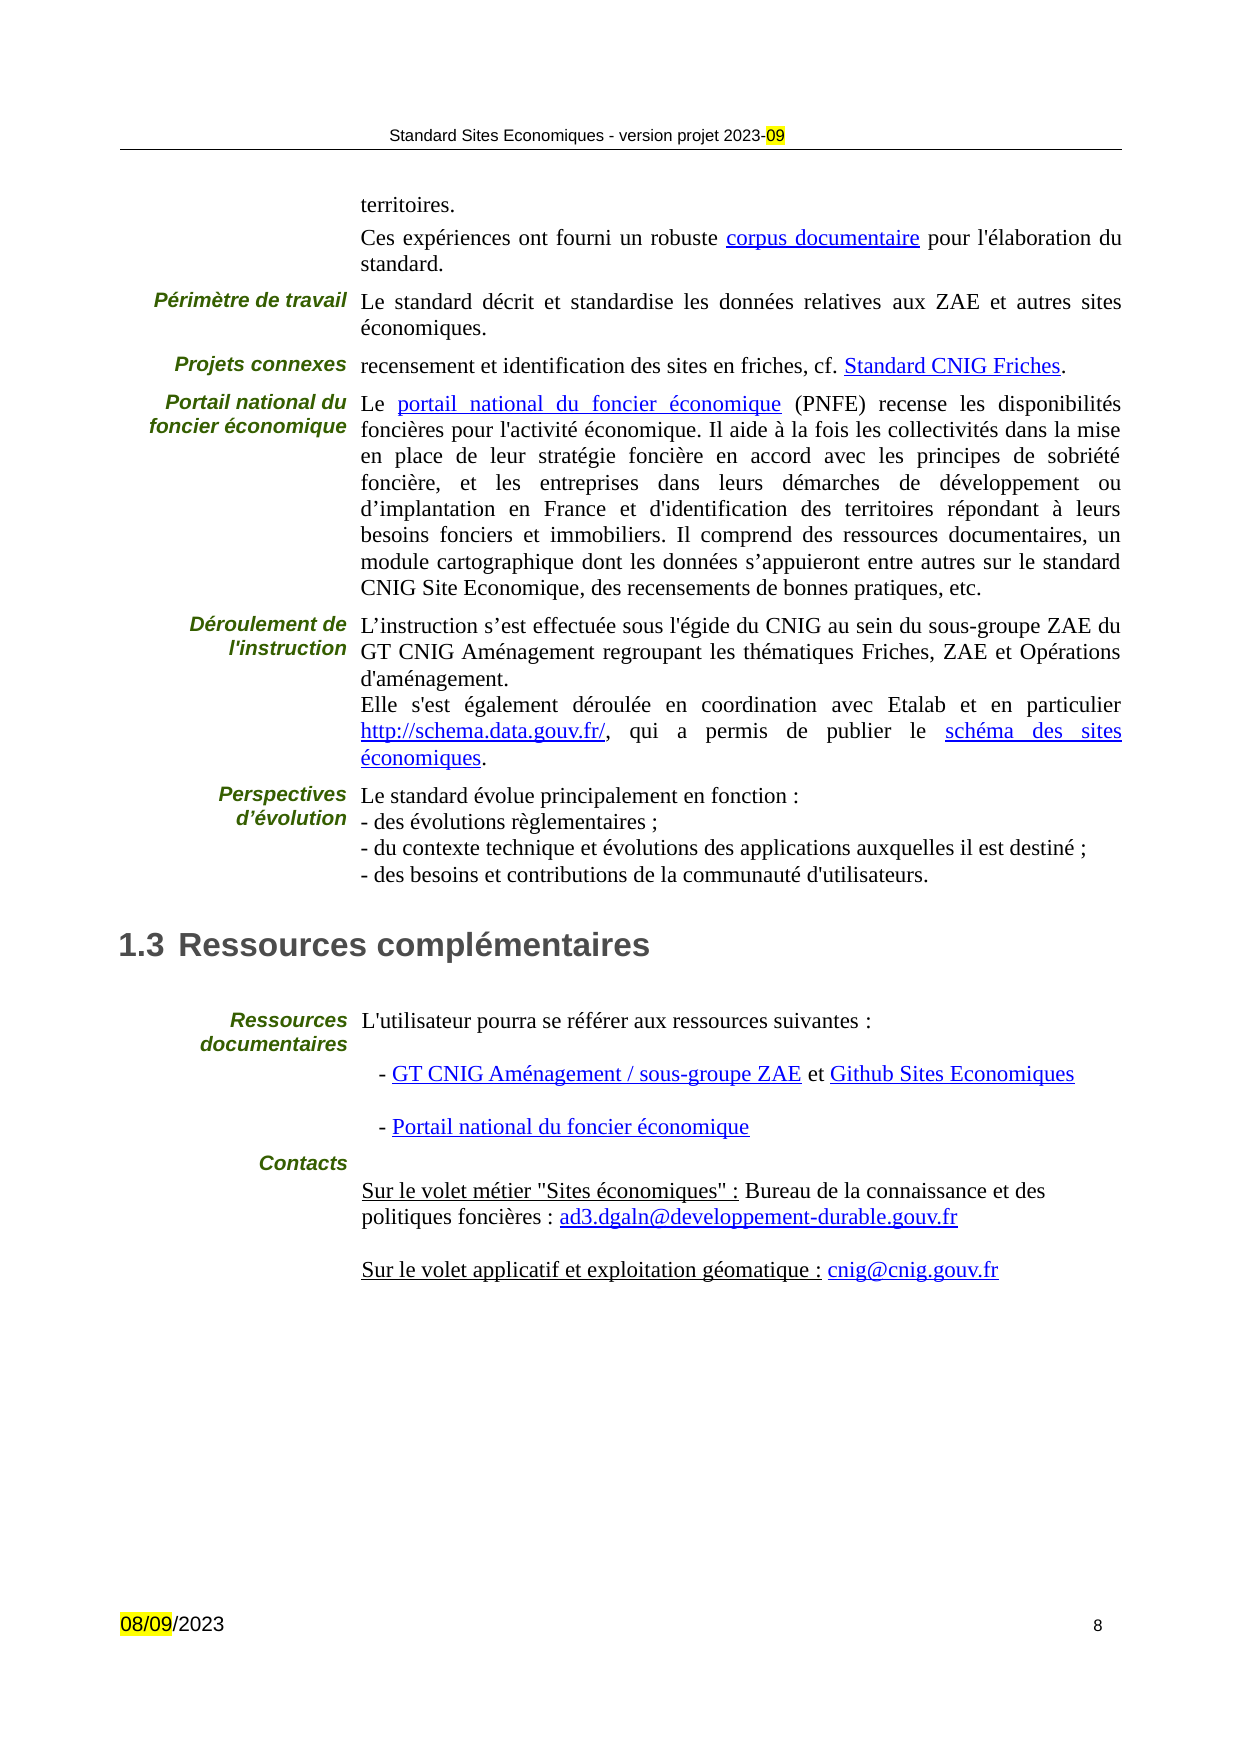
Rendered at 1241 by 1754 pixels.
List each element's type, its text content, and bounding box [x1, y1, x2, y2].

table_cell Perspectives d’évolution [118, 776, 354, 893]
table_header Ressources documentaires [118, 1002, 355, 1145]
table_cell Le standard évolue principalement en fonction : - des évolutions règlementaires ; - du contexte technique et évolutions des applications auxquelles il est destiné ; - des besoins et contributions de la communauté d'utilisateurs. [354, 776, 1122, 893]
table_cell Périmètre de travail [118, 282, 354, 346]
table_cell Le standard décrit et standardise les données relatives aux ZAE et autres sites économiques. [354, 282, 1122, 346]
subtitle Ressources complémentaires [118, 925, 1122, 963]
table_cell Contacts [118, 1145, 355, 1314]
table_cell territoires. Ces expériences ont fourni un robuste corpus documentaire pour l'élaboration du standard. [354, 180, 1122, 282]
table_cell L’instruction s’est effectuée sous l'égide du CNIG au sein du sous-groupe ZAE du GT CNIG Aménagement regroupant les thématiques Friches, ZAE et Opérations d'aménagement. Elle s'est également déroulée en coordination avec Etalab et en particulier http://schema.data.gouv.fr/, qui a permis de publier le schéma des sites économiques. [354, 606, 1122, 776]
table_cell Portail national du foncier économique [118, 384, 354, 606]
table_cell Sur le volet métier "Sites économiques" : Bureau de la connaissance et des politiques foncières : ad3.dgaln@developpement-durable.gouv.fr Sur le volet applicatif et exploitation géomatique : cnig@cnig.gouv.fr [355, 1145, 1122, 1314]
table_cell Projets connexes [118, 346, 354, 384]
table_cell [118, 180, 354, 282]
table_cell Le portail national du foncier économique (PNFE) recense les disponibilités foncières pour l'activité économique. Il aide à la fois les collectivités dans la mise en place de leur stratégie foncière en accord avec les principes de sobriété foncière, et les entreprises dans leurs démarches de développement ou d’implantation en France et d'identification des territoires répondant à leurs besoins fonciers et immobiliers. Il comprend des ressources documentaires, un module cartographique dont les données s’appuieront entre autres sur le standard CNIG Site Economique, des recensements de bonnes pratiques, etc. [354, 384, 1122, 606]
table_cell recensement et identification des sites en friches, cf. Standard CNIG Friches. [354, 346, 1122, 384]
table_header L'utilisateur pourra se référer aux ressources suivantes : - GT CNIG Aménagement / sous-groupe ZAE et Github Sites Economiques - Portail national du foncier économique [355, 1002, 1122, 1145]
table_cell Déroulement de l'instruction [118, 606, 354, 776]
